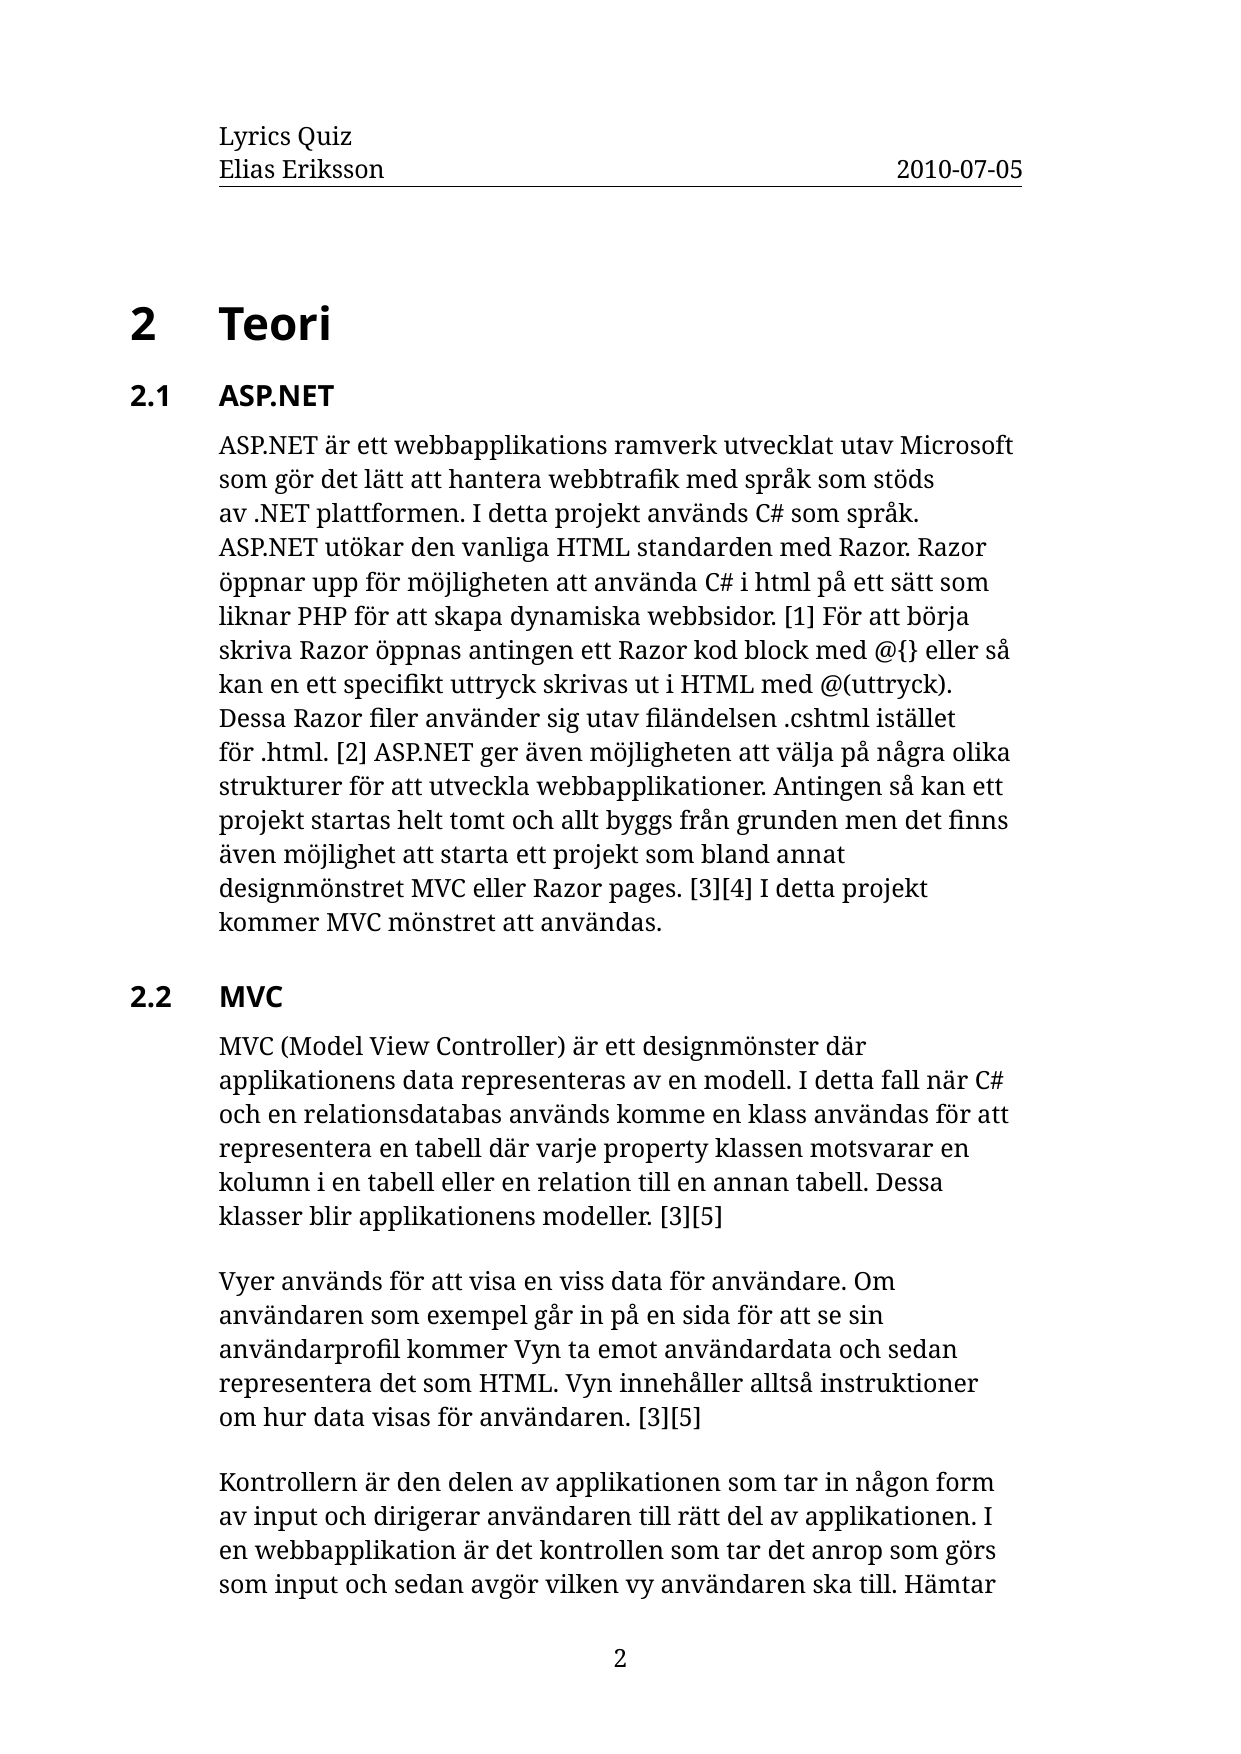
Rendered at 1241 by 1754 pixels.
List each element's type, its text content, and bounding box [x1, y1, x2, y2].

subtitle MVC [130, 976, 1022, 1016]
text ASP.NET är ett webbapplikations ramverk utvecklat utav Microsoft som gör det lätt att hantera webbtrafik med språk som stöds av .NET plattformen. I detta projekt används C# som språk. ASP.NET utökar den vanliga HTML standarden med Razor. Razor öppnar upp för möjligheten att använda C# i html på ett sätt som liknar PHP för att skapa dynamiska webbsidor. [1] För att börja skriva Razor öppnas antingen ett Razor kod block med @{} eller så kan en ett specifikt uttryck skrivas ut i HTML med @(uttryck). Dessa Razor filer använder sig utav filändelsen .cshtml istället för .html. [2] ASP.NET ger även möjligheten att välja på några olika strukturer för att utveckla webbapplikationer. Antingen så kan ett projekt startas helt tomt och allt byggs från grunden men det finns även möjlighet att starta ett projekt som bland annat designmönstret MVC eller Razor pages. [3][4] I detta projekt kommer MVC mönstret att användas. [218, 428, 1022, 939]
text Vyer används för att visa en viss data för användare. Om användaren som exempel går in på en sida för att se sin användarprofil kommer Vyn ta emot användardata och sedan representera det som HTML. Vyn innehåller alltså instruktioner om hur data visas för användaren. [3][5] [218, 1264, 1022, 1434]
text Kontrollern är den delen av applikationen som tar in någon form av input och dirigerar användaren till rätt del av applikationen. I en webbapplikation är det kontrollen som tar det anrop som görs som input och sedan avgör vilken vy användaren ska till. Hämtar [218, 1465, 1022, 1601]
subtitle ASP.NET [130, 375, 1022, 415]
subtitle Teori [130, 291, 1022, 353]
text MVC (Model View Controller) är ett designmönster där applikationens data representeras av en modell. I detta fall när C# och en relationsdatabas används komme en klass användas för att representera en tabell där varje property klassen motsvarar en kolumn i en tabell eller en relation till en annan tabell. Dessa klasser blir applikationens modeller. [3][5] [218, 1029, 1022, 1233]
